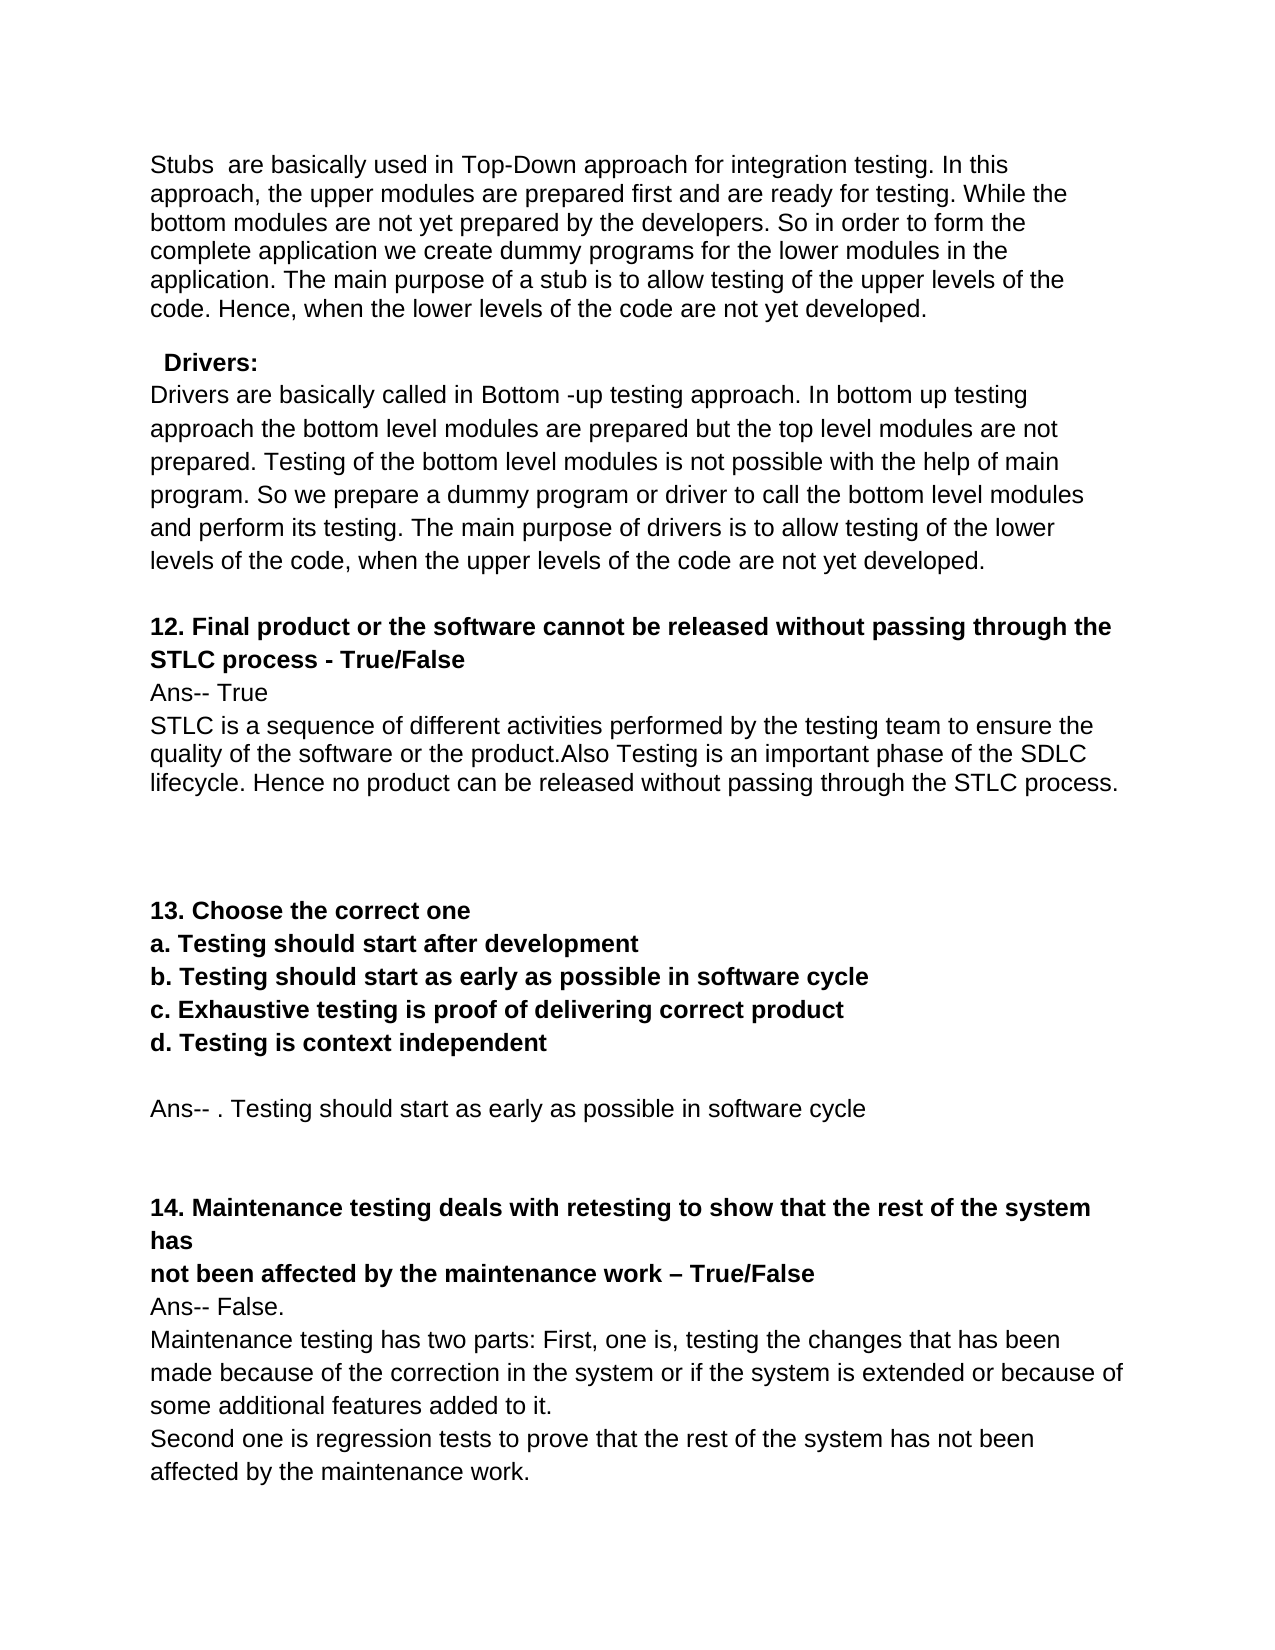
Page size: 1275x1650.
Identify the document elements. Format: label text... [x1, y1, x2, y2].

text Ans-- . Testing should start as early as possible in software cycle [150, 1094, 1125, 1123]
text STLC process - True/False [150, 645, 1125, 673]
text a. Testing should start after development [150, 929, 1125, 958]
text 13. Choose the correct one [150, 896, 1125, 925]
text not been affected by the maintenance work – True/False [150, 1259, 1125, 1288]
text Drivers are basically called in Bottom -up testing approach. In bottom up testing approach the bottom level modules are prepared but the top level modules are not prepared. Testing of the bottom level modules is not possible with the help of main program. So we prepare a dummy program or driver to call the bottom level modules and perform its testing. The main purpose of drivers is to allow testing of the lower levels of the code, when the upper levels of the code are not yet developed. [150, 381, 1125, 574]
text b. Testing should start as early as possible in software cycle [150, 962, 1125, 991]
text Second one is regression tests to prove that the rest of the system has not been affected by the maintenance work. [150, 1424, 1125, 1486]
text d. Testing is context independent [150, 1028, 1125, 1057]
text Stubs are basically used in Top-Down approach for integration testing. In this approach, the upper modules are prepared first and are ready for testing. While the bottom modules are not yet prepared by the developers. So in order to form the complete application we create dummy programs for the lower modules in the application. The main purpose of a stub is to allow testing of the upper levels of the code. Hence, when the lower levels of the code are not yet developed. [150, 150, 1125, 322]
text Ans-- True [150, 678, 1125, 706]
text STLC is a sequence of different activities performed by the testing team to ensure the quality of the software or the product.Also Testing is an important phase of the SDLC lifecycle. Hence no product can be released without passing through the STLC process. [150, 711, 1125, 797]
text Maintenance testing has two parts: First, one is, testing the changes that has been made because of the correction in the system or if the system is extended or because of some additional features added to it. [150, 1325, 1125, 1420]
text c. Exhaustive testing is proof of delivering correct product [150, 995, 1125, 1024]
text 12. Final product or the software cannot be released without passing through the [150, 612, 1125, 640]
text Drivers: [150, 347, 1125, 376]
text 14. Maintenance testing deals with retesting to show that the rest of the system has [150, 1193, 1125, 1255]
text Ans-- False. [150, 1292, 1125, 1321]
